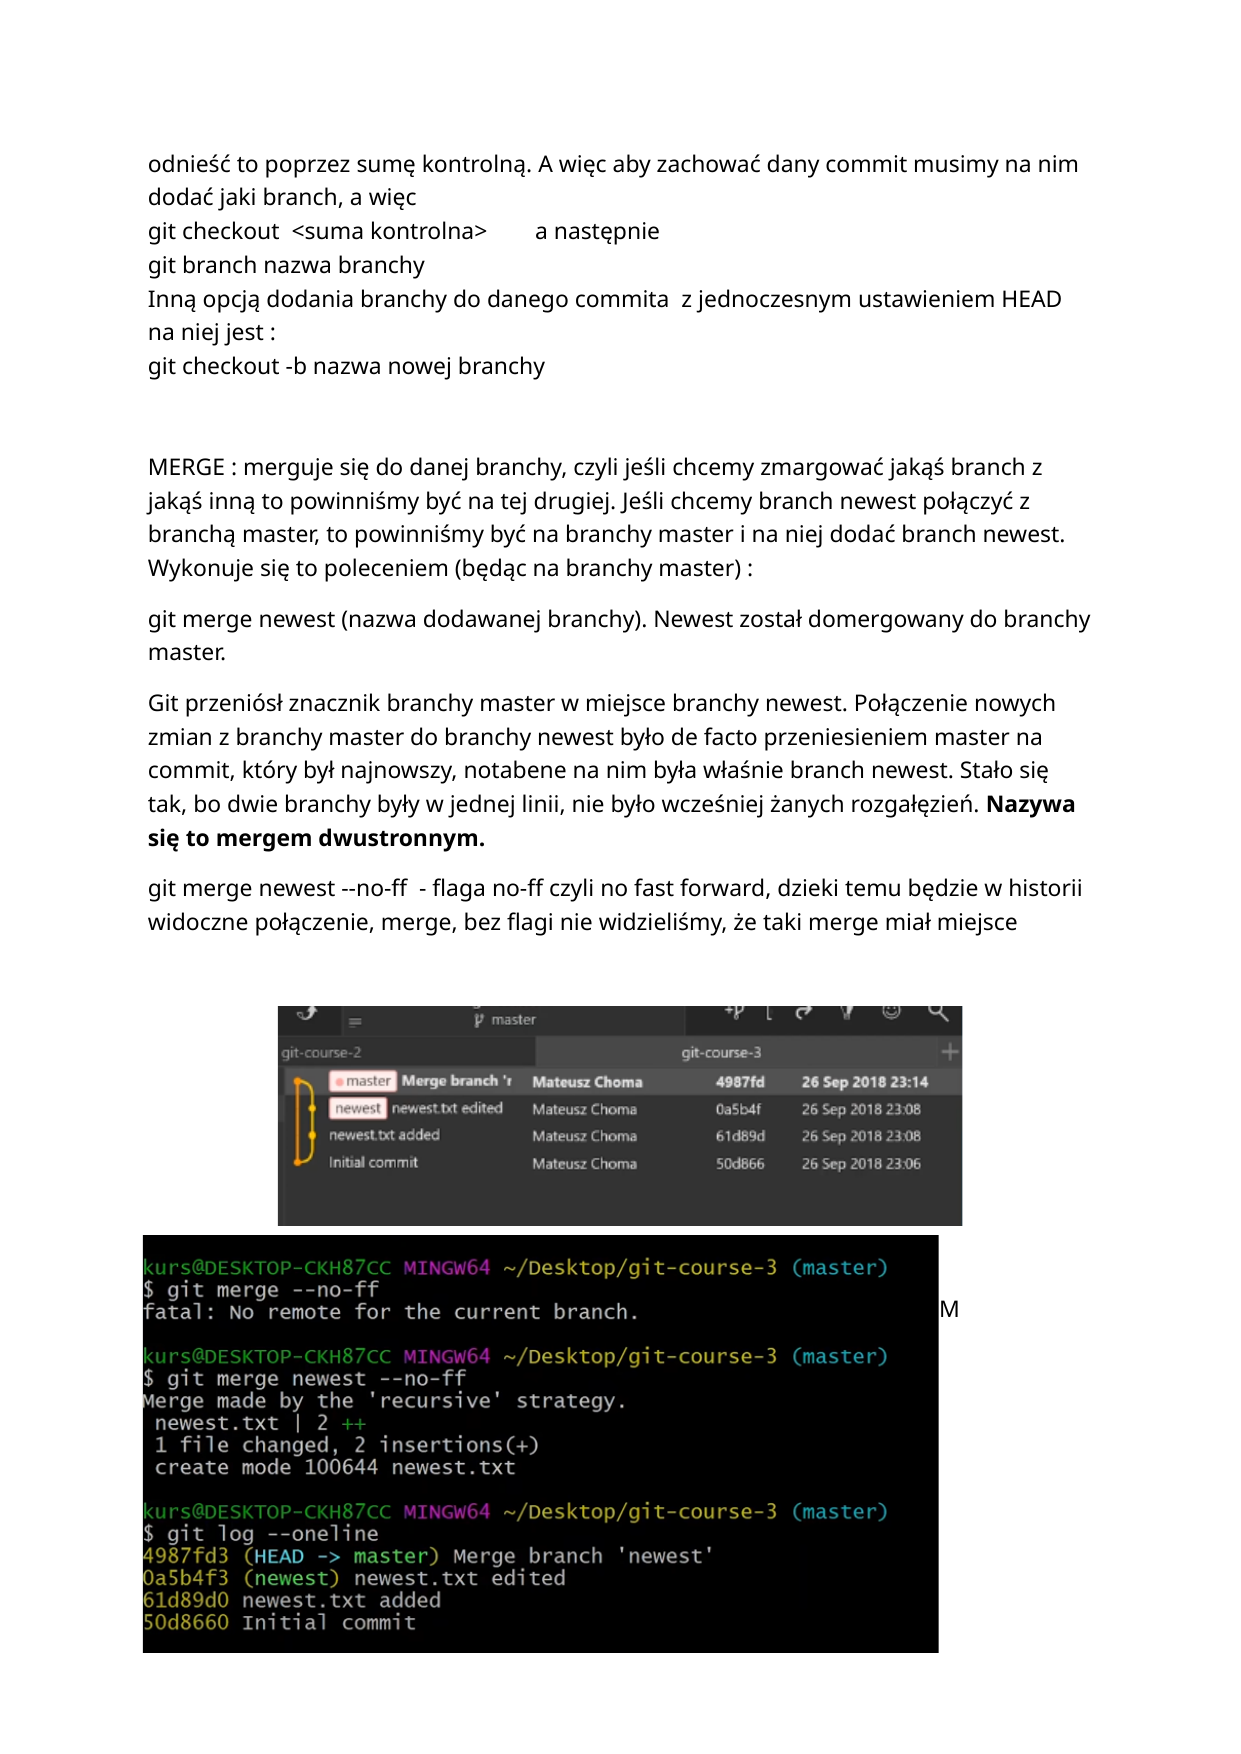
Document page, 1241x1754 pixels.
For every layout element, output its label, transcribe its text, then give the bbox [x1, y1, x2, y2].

text M [939, 1293, 1093, 1324]
text Git przeniósł znacznik branchy master w miejsce branchy newest. Połączenie nowych zmian z branchy master do branchy newest było de facto przeniesieniem master na commit, który był najnowszy, notabene na nim była właśnie branch newest. Stało się tak, bo dwie branchy były w jednej linii, nie było wcześniej żanych rozgałęzień. Nazywa się to mergem dwustronnym. [148, 687, 1093, 853]
text odnieść to poprzez sumę kontrolną. A więc aby zachować dany commit musimy na nim dodać jaki branch, a więc git checkout <suma kontrolna> a następnie git branch nazwa branchy Inną opcją dodania branchy do danego commita z jednoczesnym ustawieniem HEAD na niej jest : git checkout -b nazwa nowej branchy [148, 148, 1093, 381]
text MERGE : merguje się do danej branchy, czyli jeśli chcemy zmargować jakąś branch z jakąś inną to powinniśmy być na tej drugiej. Jeśli chcemy branch newest połączyć z branchą master, to powinniśmy być na branchy master i na niej dodać branch newest. Wykonuje się to poleceniem (będąc na branchy master) : [148, 451, 1093, 583]
picture [142, 1235, 939, 1653]
text git merge newest (nazwa dodawanej branchy). Newest został domergowany do branchy master. [148, 603, 1093, 668]
picture [277, 1006, 963, 1226]
text git merge newest --no-ff - flaga no-ff czyli no fast forward, dzieki temu będzie w historii widoczne połączenie, merge, bez flagi nie widzieliśmy, że taki merge miał miejsce [148, 872, 1093, 937]
